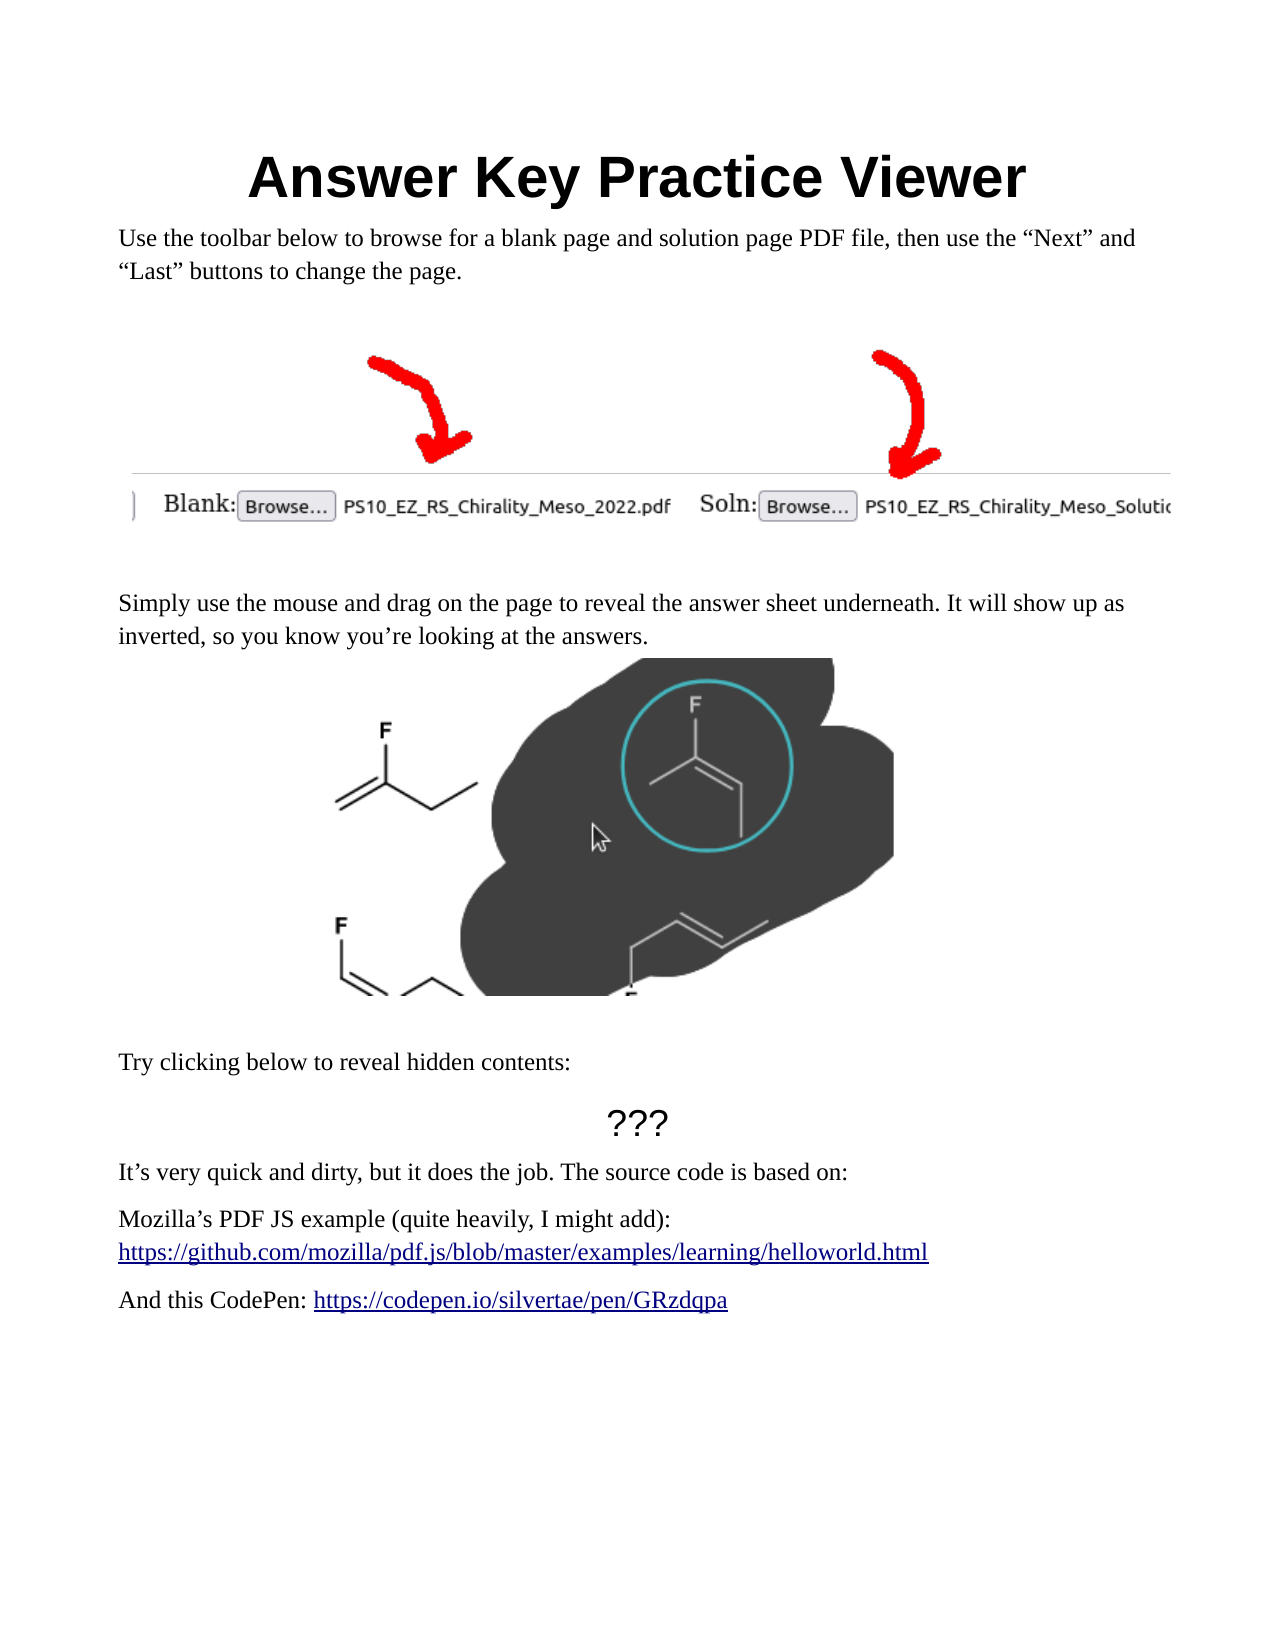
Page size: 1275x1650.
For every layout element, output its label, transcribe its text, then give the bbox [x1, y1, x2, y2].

picture [298, 658, 894, 996]
text Try clicking below to reveal hidden contents: [118, 1047, 1157, 1076]
text Use the toolbar below to browse for a blank page and solution page PDF file, then use the “Next” and “Last” buttons to change the page. [118, 223, 1157, 284]
text And this CodePen: https://codepen.io/silvertae/pen/GRzdqpa [118, 1285, 1157, 1314]
title Answer Key Practice Viewer [118, 143, 1157, 210]
text It’s very quick and dirty, but it does the job. The source code is based on: [118, 1157, 1157, 1186]
picture [132, 330, 1171, 536]
subtitle ??? [118, 1101, 1157, 1144]
text Simply use the mouse and drag on the page to reveal the answer sheet underneath. It will show up as inverted, so you know you’re looking at the answers. [118, 588, 1157, 650]
text Mozilla’s PDF JS example (quite heavily, I might add): https://github.com/mozilla/pdf.js/blob/master/examples/learning/helloworld.html [118, 1204, 1157, 1266]
